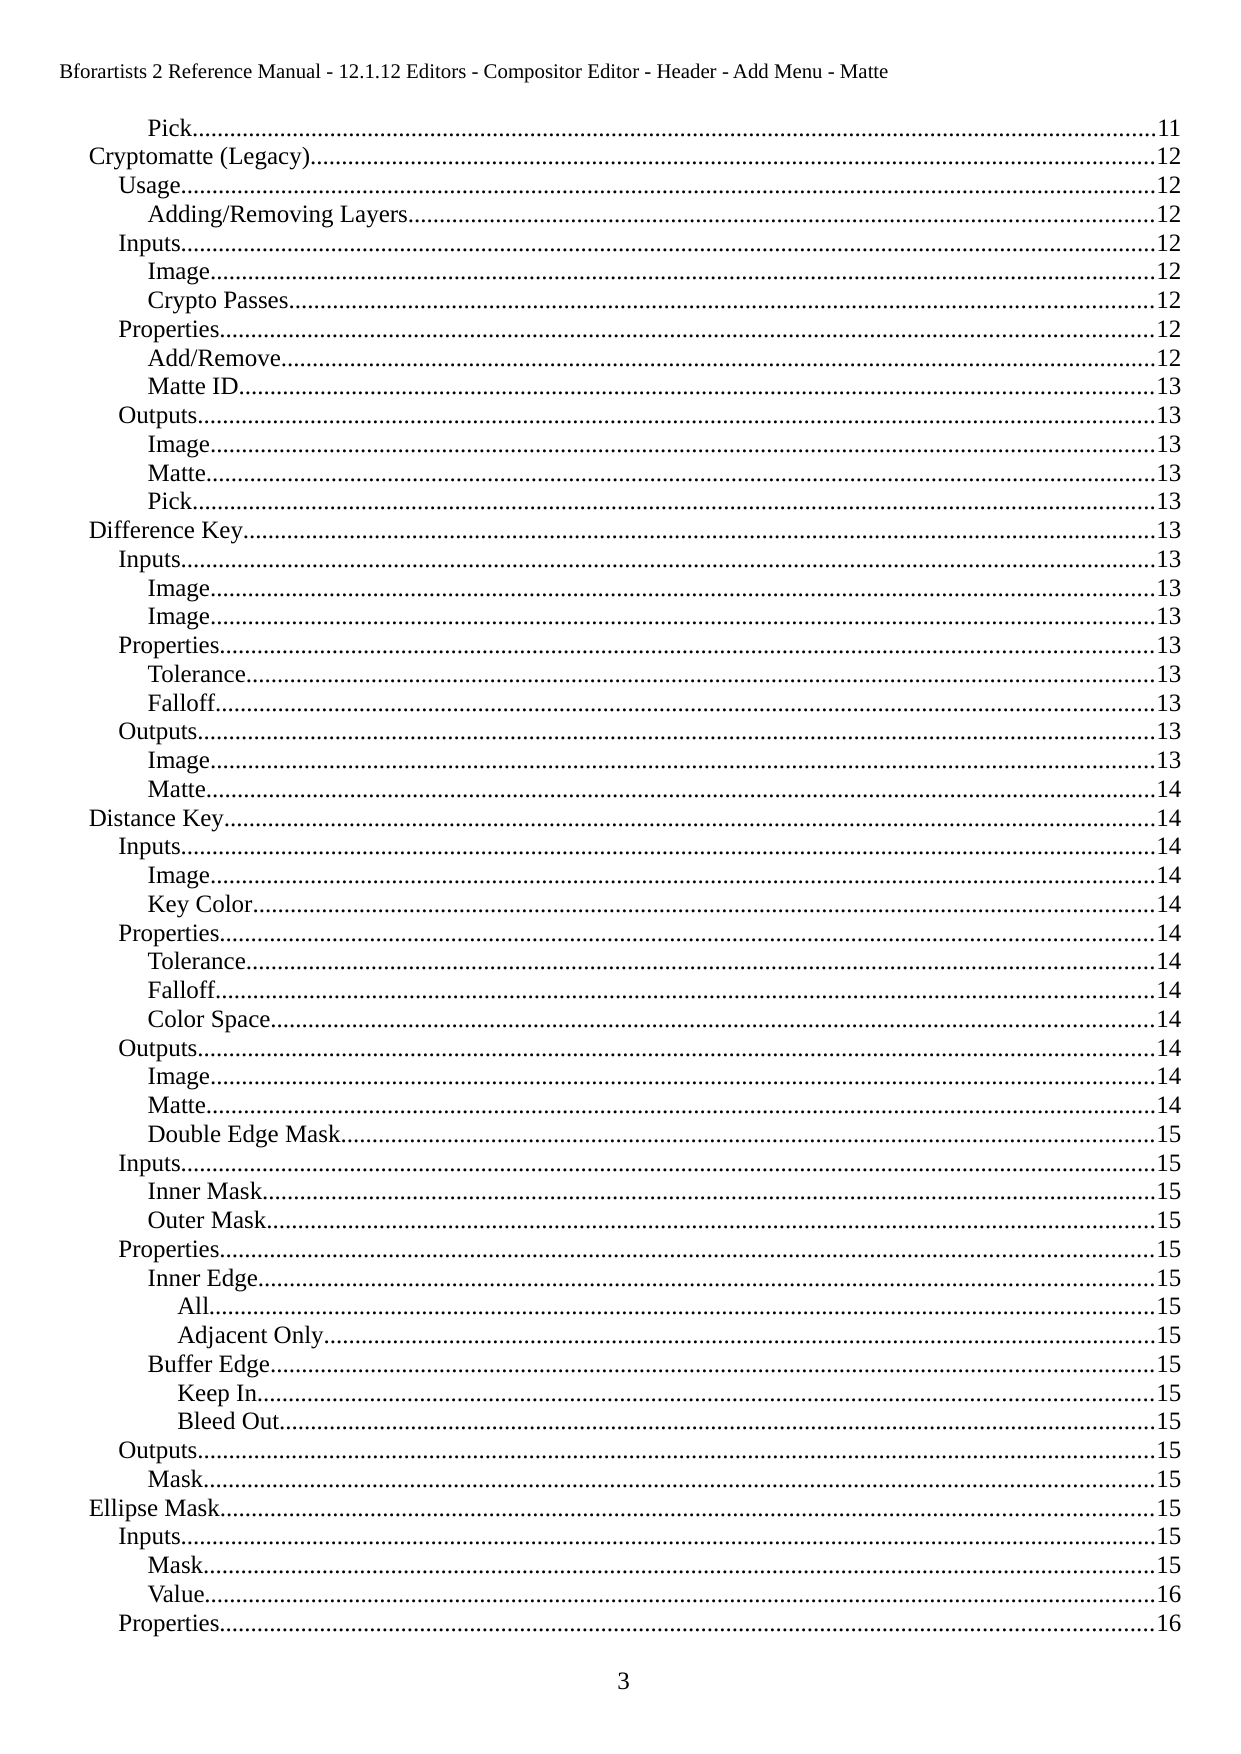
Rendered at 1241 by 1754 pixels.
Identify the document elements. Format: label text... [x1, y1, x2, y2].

text Image 14 [147, 860, 1181, 889]
text Mask 15 [147, 1550, 1181, 1579]
text Ellipse Mask 15 [88, 1493, 1181, 1521]
text Color Space 14 [147, 1004, 1181, 1033]
text Adjacent Only 15 [177, 1320, 1181, 1349]
text Inner Mask 15 [147, 1176, 1181, 1205]
text Outer Mask 15 [147, 1205, 1181, 1234]
text Image 14 [147, 1061, 1181, 1090]
text Properties 15 [118, 1234, 1181, 1263]
text Outputs 14 [118, 1033, 1181, 1061]
text Inputs 13 [118, 544, 1181, 573]
text Inputs 14 [118, 831, 1181, 860]
text Image 12 [147, 256, 1181, 285]
text Image 13 [147, 601, 1181, 630]
text Usage 12 [118, 170, 1181, 199]
text Pick 11 [147, 113, 1181, 141]
text Matte 14 [147, 774, 1181, 803]
text Image 13 [147, 573, 1181, 601]
text Properties 12 [118, 314, 1181, 343]
text Tolerance 13 [147, 659, 1181, 688]
text Falloff 13 [147, 688, 1181, 716]
text All 15 [177, 1291, 1181, 1320]
text Bleed Out 15 [177, 1406, 1181, 1435]
text Tolerance 14 [147, 946, 1181, 975]
text Image 13 [147, 429, 1181, 458]
text Inputs 15 [118, 1148, 1181, 1176]
text Double Edge Mask 15 [147, 1119, 1181, 1148]
text Inner Edge 15 [147, 1263, 1181, 1291]
text Difference Key 13 [88, 515, 1181, 544]
text Outputs 13 [118, 716, 1181, 745]
text Properties 16 [118, 1608, 1181, 1636]
text Buffer Edge 15 [147, 1349, 1181, 1378]
text Cryptomatte (Legacy) 12 [88, 141, 1181, 170]
text Add/Remove 12 [147, 343, 1181, 371]
text Key Color 14 [147, 889, 1181, 918]
text Inputs 12 [118, 228, 1181, 256]
text Mask 15 [147, 1464, 1181, 1493]
text Matte ID 13 [147, 371, 1181, 400]
text Falloff 14 [147, 975, 1181, 1004]
text Crypto Passes 12 [147, 285, 1181, 314]
text Image 13 [147, 745, 1181, 774]
text Properties 13 [118, 630, 1181, 659]
text Value 16 [147, 1579, 1181, 1608]
text Outputs 13 [118, 400, 1181, 429]
text Pick 13 [147, 486, 1181, 515]
text Outputs 15 [118, 1435, 1181, 1464]
text Matte 14 [147, 1090, 1181, 1119]
text Properties 14 [118, 918, 1181, 946]
text Matte 13 [147, 458, 1181, 486]
text Distance Key 14 [88, 803, 1181, 831]
text Inputs 15 [118, 1521, 1181, 1550]
text Keep In 15 [177, 1378, 1181, 1406]
text Adding/Removing Layers 12 [147, 199, 1181, 228]
